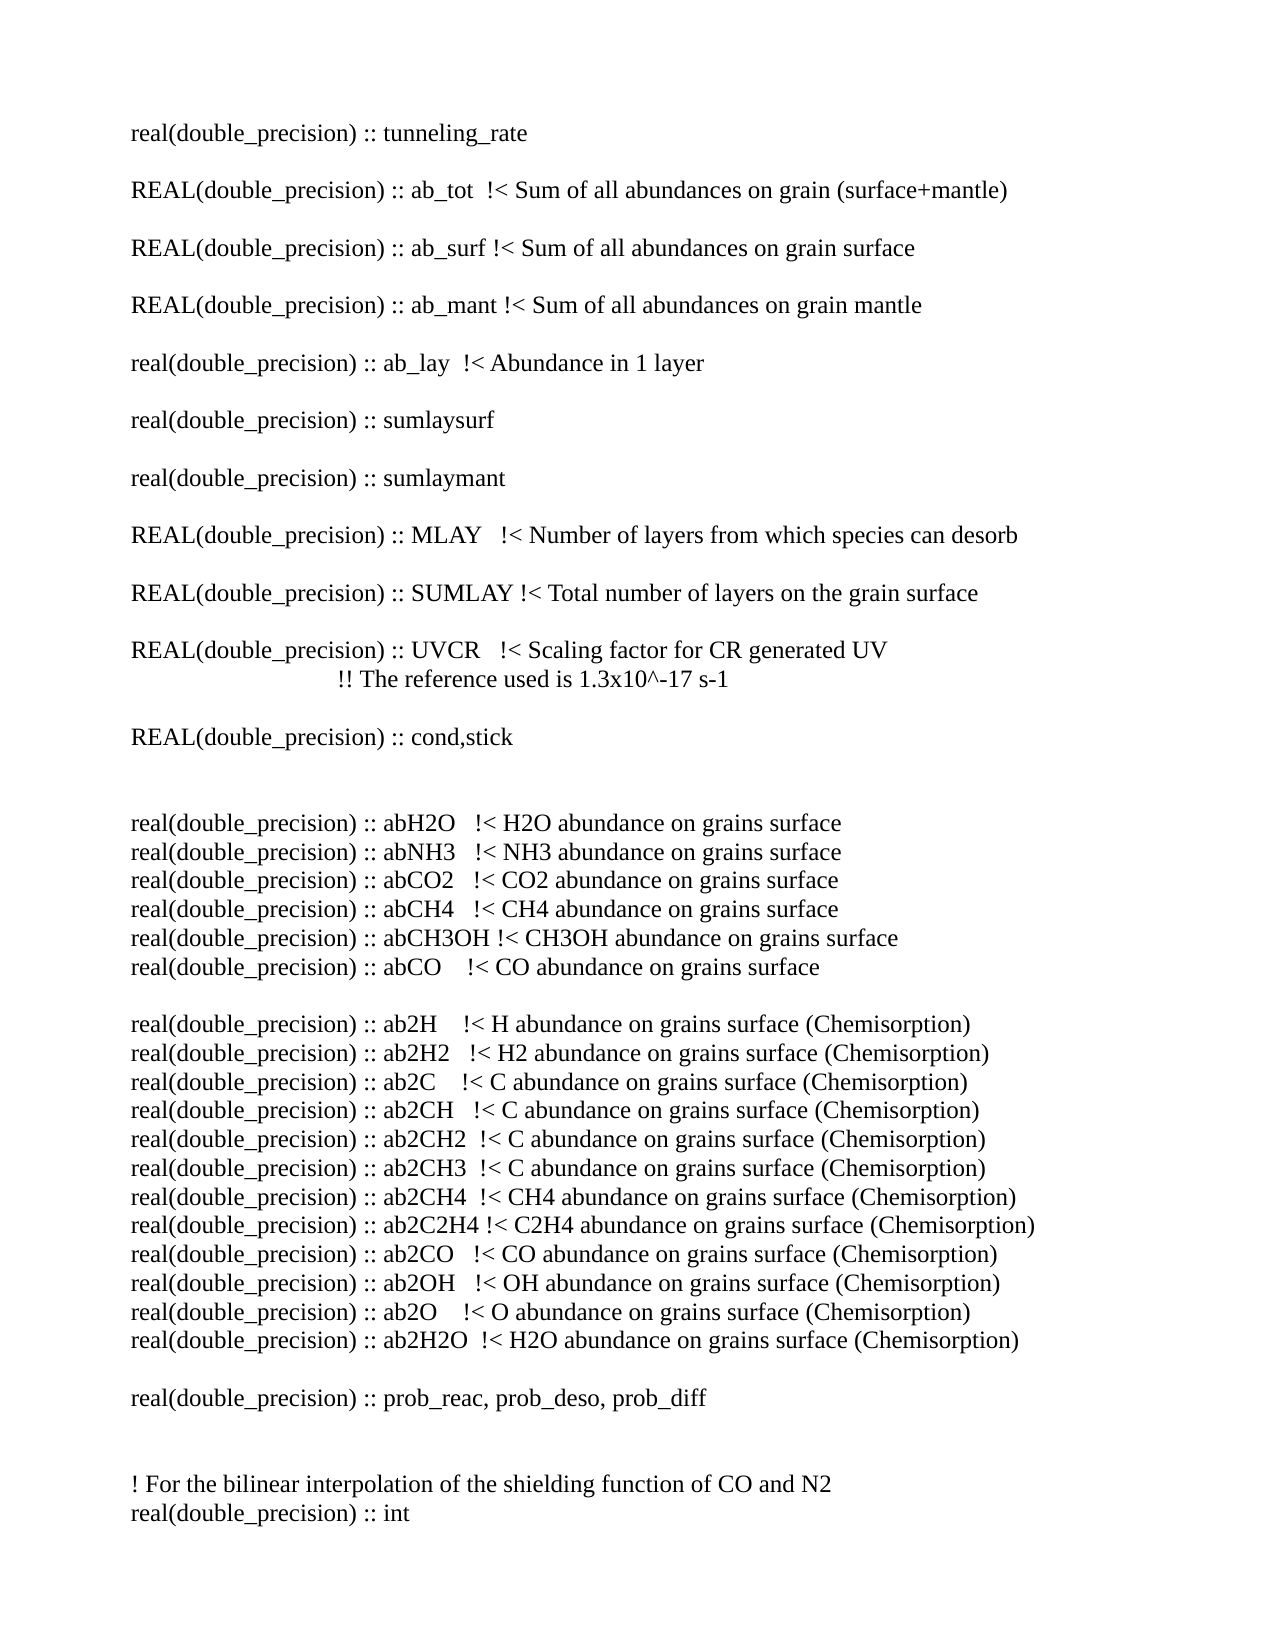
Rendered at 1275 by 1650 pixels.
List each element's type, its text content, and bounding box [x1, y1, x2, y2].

text real(double_precision) :: int [118, 1498, 1157, 1527]
text real(double_precision) :: prob_reac, prob_deso, prob_diff [118, 1383, 1157, 1412]
text REAL(double_precision) :: cond,stick [118, 722, 1157, 751]
text !! The reference used is 1.3x10^-17 s-1 [118, 664, 1157, 693]
text real(double_precision) :: ab2CH4 !< CH4 abundance on grains surface (Chemisorption) [118, 1182, 1157, 1211]
text real(double_precision) :: abCH3OH !< CH3OH abundance on grains surface [118, 923, 1157, 952]
text REAL(double_precision) :: UVCR !< Scaling factor for CR generated UV [118, 636, 1157, 664]
text real(double_precision) :: ab_lay !< Abundance in 1 layer [118, 348, 1157, 377]
text REAL(double_precision) :: ab_surf !< Sum of all abundances on grain surface [118, 233, 1157, 262]
text real(double_precision) :: ab2H2 !< H2 abundance on grains surface (Chemisorption) [118, 1038, 1157, 1067]
text REAL(double_precision) :: SUMLAY !< Total number of layers on the grain surface [118, 578, 1157, 607]
text real(double_precision) :: abNH3 !< NH3 abundance on grains surface [118, 837, 1157, 866]
text real(double_precision) :: ab2CH !< C abundance on grains surface (Chemisorption) [118, 1096, 1157, 1124]
text real(double_precision) :: sumlaysurf [118, 406, 1157, 434]
text real(double_precision) :: ab2C !< C abundance on grains surface (Chemisorption) [118, 1067, 1157, 1096]
text real(double_precision) :: ab2OH !< OH abundance on grains surface (Chemisorption) [118, 1268, 1157, 1297]
text real(double_precision) :: ab2H2O !< H2O abundance on grains surface (Chemisorption) [118, 1326, 1157, 1354]
text REAL(double_precision) :: MLAY !< Number of layers from which species can desorb [118, 521, 1157, 549]
text real(double_precision) :: ab2O !< O abundance on grains surface (Chemisorption) [118, 1297, 1157, 1326]
text REAL(double_precision) :: ab_mant !< Sum of all abundances on grain mantle [118, 291, 1157, 319]
text ! For the bilinear interpolation of the shielding function of CO and N2 [118, 1469, 1157, 1498]
text real(double_precision) :: ab2CO !< CO abundance on grains surface (Chemisorption) [118, 1239, 1157, 1268]
text real(double_precision) :: tunneling_rate [118, 118, 1157, 147]
text real(double_precision) :: ab2CH2 !< C abundance on grains surface (Chemisorption) [118, 1124, 1157, 1153]
text real(double_precision) :: ab2CH3 !< C abundance on grains surface (Chemisorption) [118, 1153, 1157, 1182]
text real(double_precision) :: ab2H !< H abundance on grains surface (Chemisorption) [118, 1009, 1157, 1038]
text REAL(double_precision) :: ab_tot !< Sum of all abundances on grain (surface+mantle) [118, 176, 1157, 204]
text real(double_precision) :: abCO2 !< CO2 abundance on grains surface [118, 866, 1157, 894]
text real(double_precision) :: abCO !< CO abundance on grains surface [118, 952, 1157, 981]
text real(double_precision) :: ab2C2H4 !< C2H4 abundance on grains surface (Chemisorption) [118, 1211, 1157, 1239]
text real(double_precision) :: abH2O !< H2O abundance on grains surface [118, 808, 1157, 837]
text real(double_precision) :: abCH4 !< CH4 abundance on grains surface [118, 894, 1157, 923]
text real(double_precision) :: sumlaymant [118, 463, 1157, 492]
